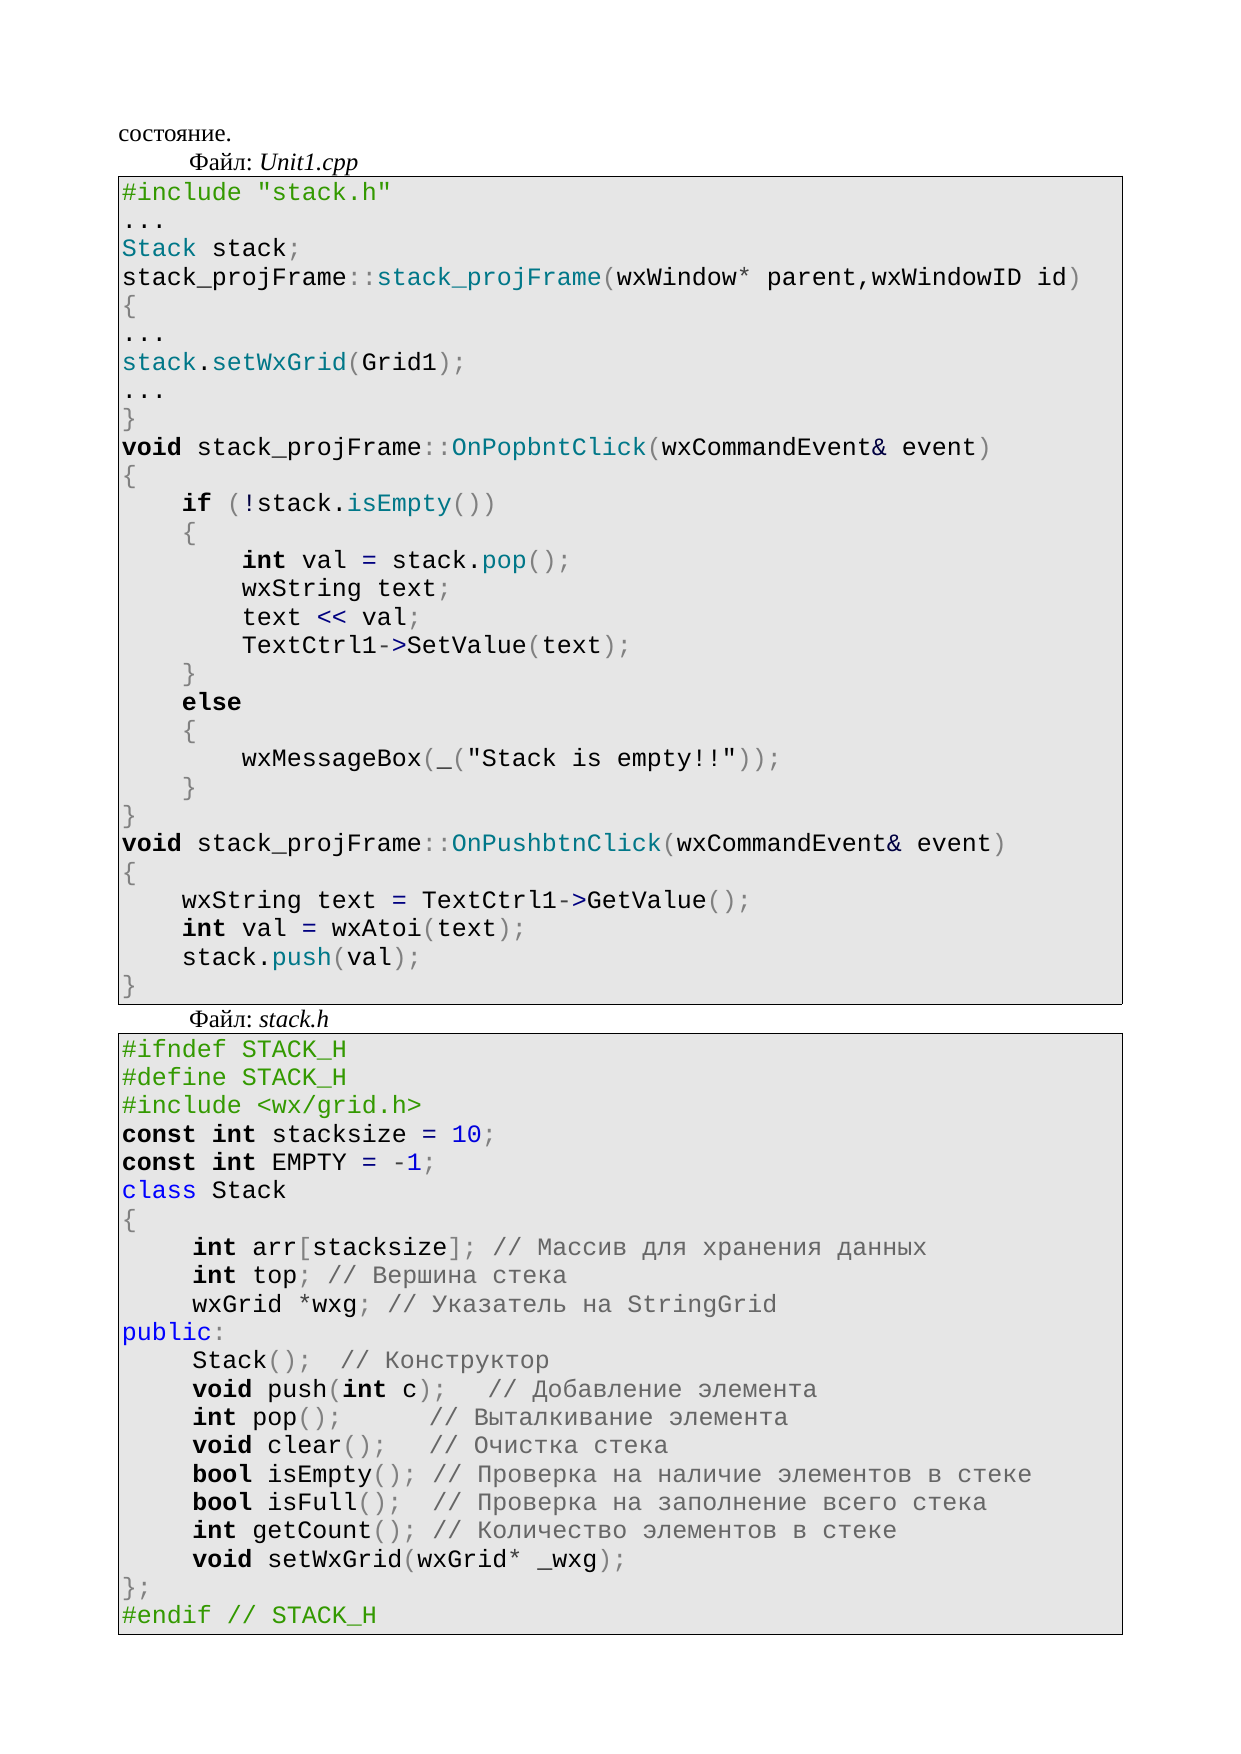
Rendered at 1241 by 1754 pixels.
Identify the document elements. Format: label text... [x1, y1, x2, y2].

text #include <wx/grid.h> [119, 1089, 1122, 1118]
text { [119, 516, 1122, 544]
text { [119, 289, 1122, 317]
text состояние. [118, 118, 1122, 147]
text void stack_projFrame::OnPushbtnClick(wxCommandEvent& event) [119, 827, 1122, 856]
text { [119, 856, 1122, 884]
text ... [119, 204, 1122, 232]
text } [119, 402, 1122, 431]
text void setWxGrid(wxGrid* _wxg); [119, 1543, 1122, 1571]
text wxString text = TextCtrl1->GetValue(); [119, 884, 1122, 912]
text { [119, 459, 1122, 487]
text int val = wxAtoi(text); [119, 912, 1122, 941]
text stack.setWxGrid(Grid1); [119, 346, 1122, 374]
text Stack stack; [119, 232, 1122, 261]
text }; [119, 1571, 1122, 1599]
text wxMessageBox(_("Stack is empty!!")); [119, 742, 1122, 771]
text const int EMPTY = -1; [119, 1146, 1122, 1174]
text Файл: Unit1.cpp [118, 147, 1122, 176]
text int top; // Вершина стека [119, 1259, 1122, 1288]
text } [119, 799, 1122, 827]
text wxString text; [119, 572, 1122, 601]
text Файл: stack.h [118, 1005, 1122, 1033]
text if (!stack.isEmpty()) [119, 487, 1122, 516]
text { [119, 714, 1122, 742]
text Stack(); // Конструктор [119, 1344, 1122, 1373]
text #ifndef STACK_H [119, 1034, 1122, 1061]
text } [119, 969, 1122, 1004]
text int pop(); // Выталкивание элемента [119, 1401, 1122, 1429]
text wxGrid *wxg; // Указатель на StringGrid [119, 1288, 1122, 1316]
text else [119, 686, 1122, 714]
text bool isFull(); // Проверка на заполнение всего стека [119, 1486, 1122, 1514]
text void stack_projFrame::OnPopbntClick(wxCommandEvent& event) [119, 431, 1122, 459]
text void clear(); // Очистка стека [119, 1429, 1122, 1458]
text } [119, 657, 1122, 686]
text ... [119, 374, 1122, 402]
text void push(int c); // Добавление элемента [119, 1373, 1122, 1401]
text int val = stack.pop(); [119, 544, 1122, 572]
text { [119, 1203, 1122, 1231]
text stack_projFrame::stack_projFrame(wxWindow* parent,wxWindowID id) [119, 261, 1122, 289]
text ... [119, 317, 1122, 346]
text #define STACK_H [119, 1061, 1122, 1089]
text TextCtrl1->SetValue(text); [119, 629, 1122, 657]
text } [119, 771, 1122, 799]
text class Stack [119, 1174, 1122, 1203]
text text << val; [119, 601, 1122, 629]
text int getCount(); // Количество элементов в стеке [119, 1514, 1122, 1543]
text stack.push(val); [119, 941, 1122, 969]
text public: [119, 1316, 1122, 1344]
text #include "stack.h" [119, 177, 1122, 204]
text bool isEmpty(); // Проверка на наличие элементов в стеке [119, 1458, 1122, 1486]
text const int stacksize = 10; [119, 1118, 1122, 1146]
text int arr[stacksize]; // Массив для хранения данных [119, 1231, 1122, 1259]
text #endif // STACK_H [119, 1599, 1122, 1634]
